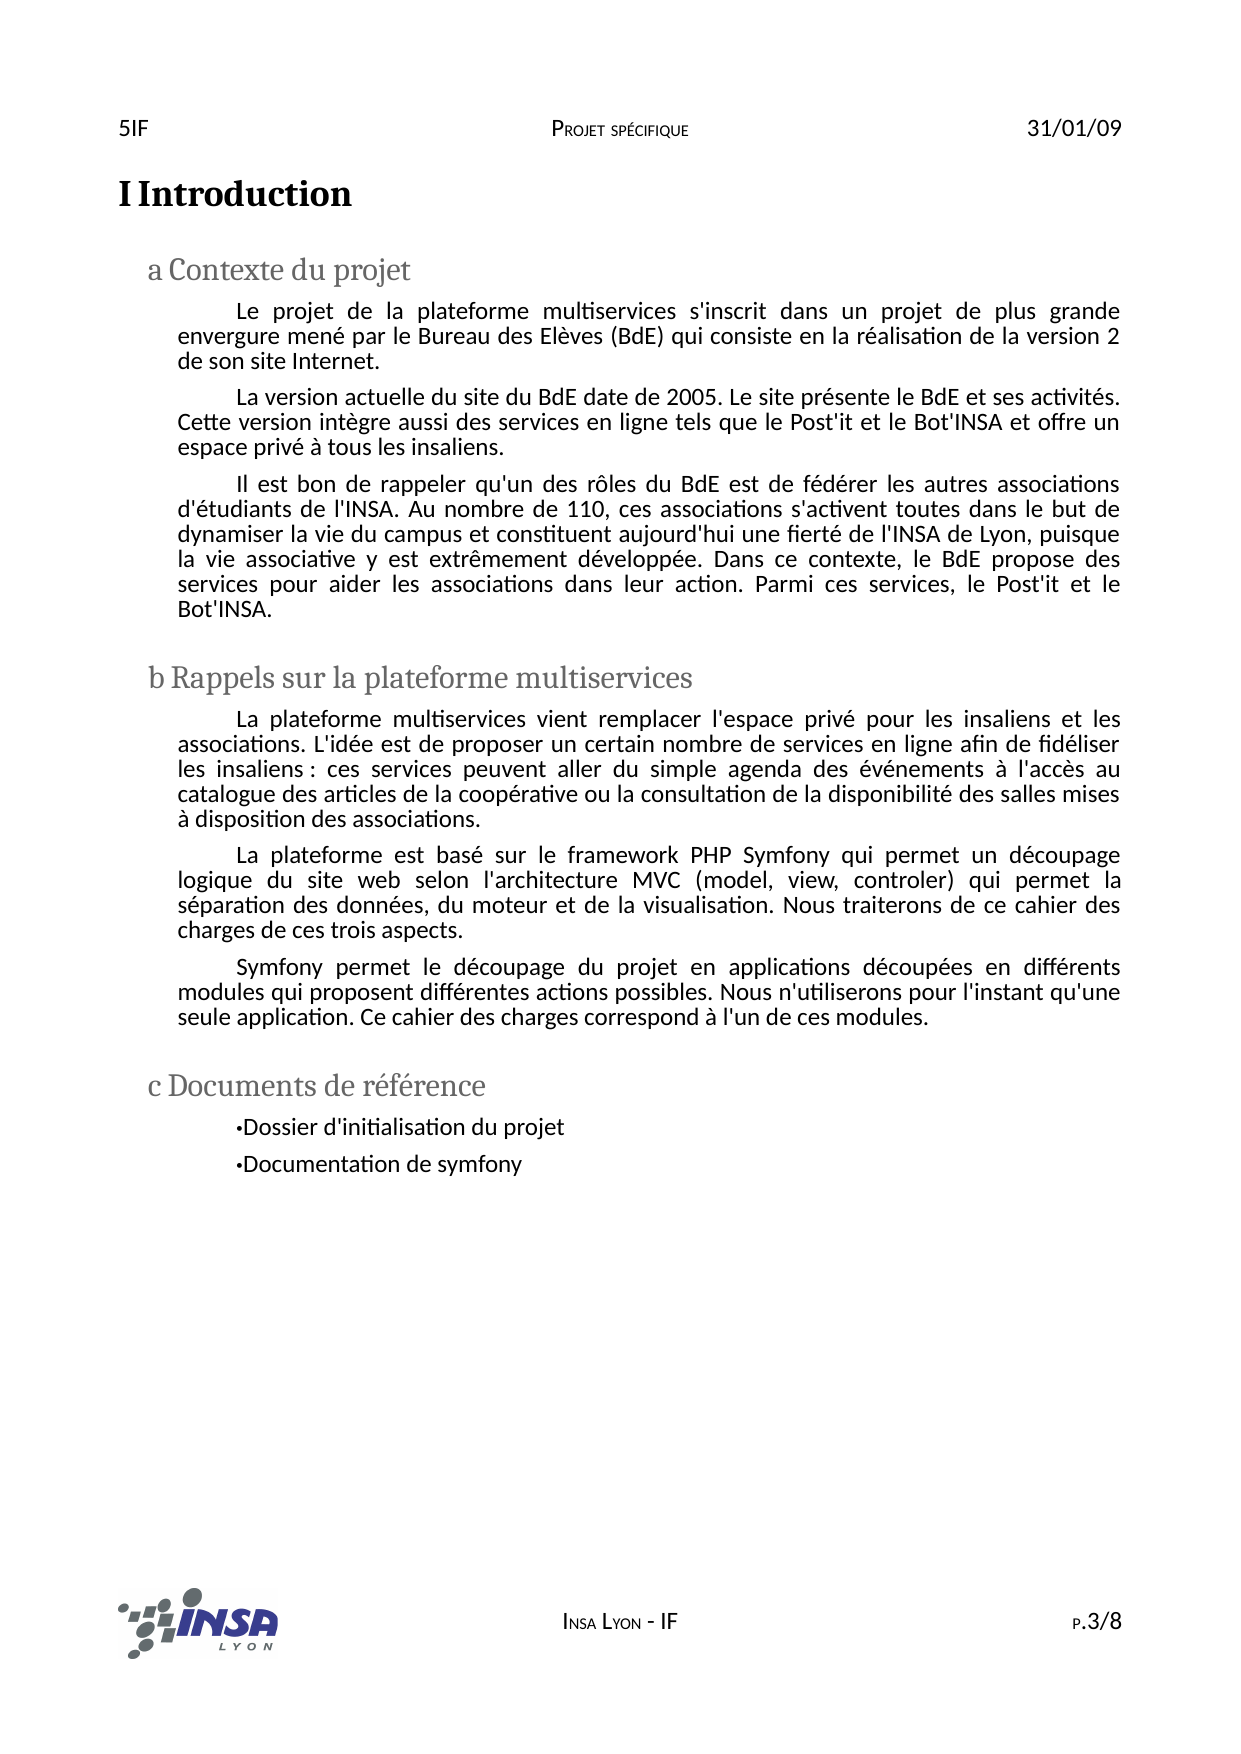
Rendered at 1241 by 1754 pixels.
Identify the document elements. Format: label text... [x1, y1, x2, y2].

text Il est bon de rappeler qu'un des rôles du BdE est de fédérer les autres associations d'étudiants de l'INSA. Au nombre de 110, ces associations s'activent toutes dans le but de dynamiser la vie du campus et constituent aujourd'hui une fierté de l'INSA de Lyon, puisque la vie associative y est extrêmement développée. Dans ce contexte, le BdE propose des services pour aider les associations dans leur action. Parmi ces services, le Post'it et le Bot'INSA. [177, 474, 1122, 624]
text La plateforme est basé sur le framework PHP Symfony qui permet un découpage logique du site web selon l'architecture MVC (model, view, controler) qui permet la séparation des données, du moteur et de la visualisation. Nous traiterons de ce cahier des charges de ces trois aspects. [177, 845, 1122, 945]
list Dossier d'initialisation du projet [177, 1117, 1122, 1142]
picture [118, 1588, 278, 1659]
subtitle Documents de référence [118, 1067, 1122, 1105]
subtitle Rappels sur la plateforme multiservices [118, 659, 1122, 697]
subtitle Introduction [118, 173, 1122, 216]
text Symfony permet le découpage du projet en applications découpées en différents modules qui proposent différentes actions possibles. Nous n'utiliserons pour l'instant qu'une seule application. Ce cahier des charges correspond à l'un de ces modules. [177, 957, 1122, 1032]
text Le projet de la plateforme multiservices s'inscrit dans un projet de plus grande envergure mené par le Bureau des Elèves (BdE) qui consiste en la réalisation de la version 2 de son site Internet. [177, 300, 1122, 375]
text La version actuelle du site du BdE date de 2005. Le site présente le BdE et ses activités. Cette version intègre aussi des services en ligne tels que le Post'it et le Bot'INSA et offre un espace privé à tous les insaliens. [177, 387, 1122, 462]
list Documentation de symfony [177, 1153, 1122, 1178]
text La plateforme multiservices vient remplacer l'espace privé pour les insaliens et les associations. L'idée est de proposer un certain nombre de services en ligne afin de fidéliser les insaliens : ces services peuvent aller du simple agenda des événements à l'accès au catalogue des articles de la coopérative ou la consultation de la disponibilité des salles mises à disposition des associations. [177, 708, 1122, 833]
subtitle Contexte du projet [118, 251, 1122, 288]
